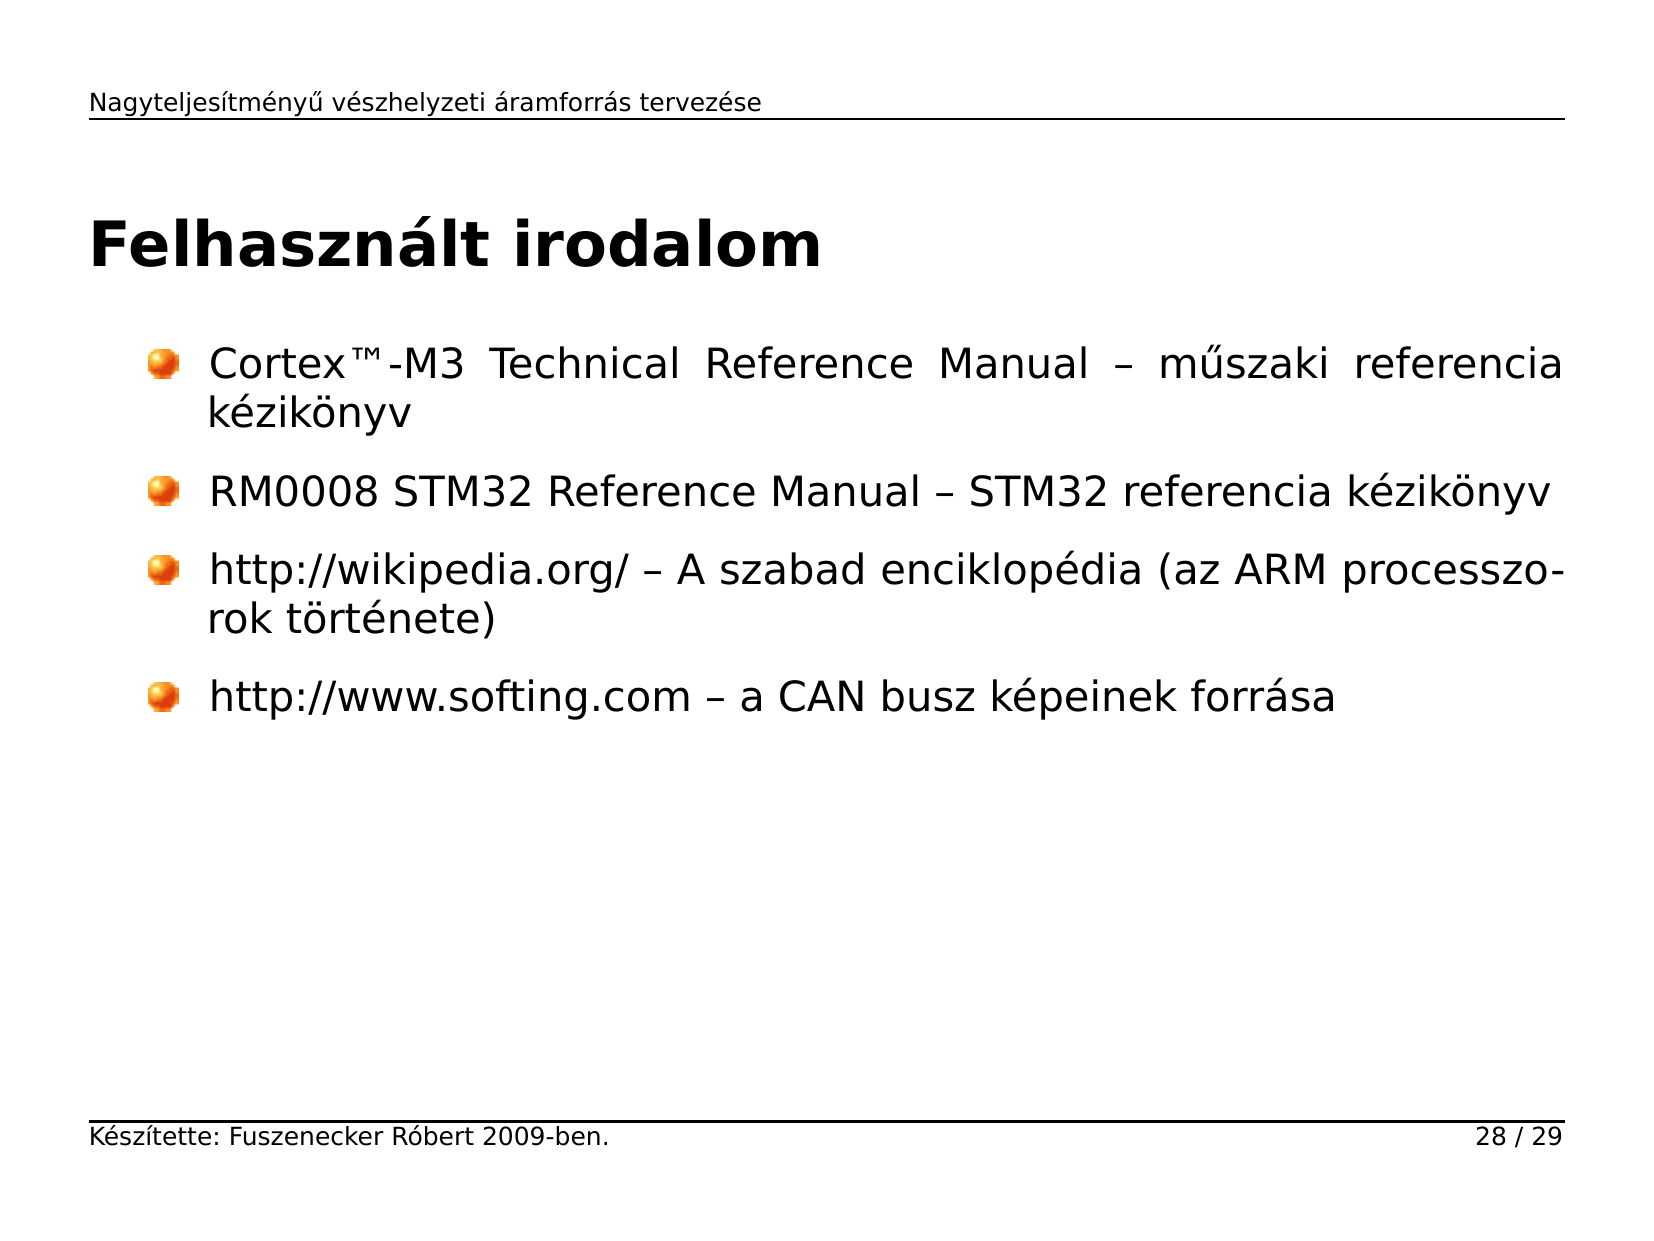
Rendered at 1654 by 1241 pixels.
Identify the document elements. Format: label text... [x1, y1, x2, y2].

list http://wikipedia.org/ – A szabad enciklopédia (az ARM processzo­rok története) [148, 546, 1565, 643]
picture [148, 682, 179, 712]
list http://www.softing.com – a CAN busz képeinek forrása [148, 673, 1565, 722]
picture [148, 476, 179, 506]
picture [148, 555, 179, 585]
picture [148, 349, 179, 379]
subtitle Felhasznált irodalom [88, 208, 1565, 281]
list Cortex™-M3 Technical Reference Manual – műszaki referencia kézikönyv [148, 340, 1565, 437]
list RM0008 STM32 Reference Manual – STM32 referencia kézikönyv [148, 467, 1565, 516]
